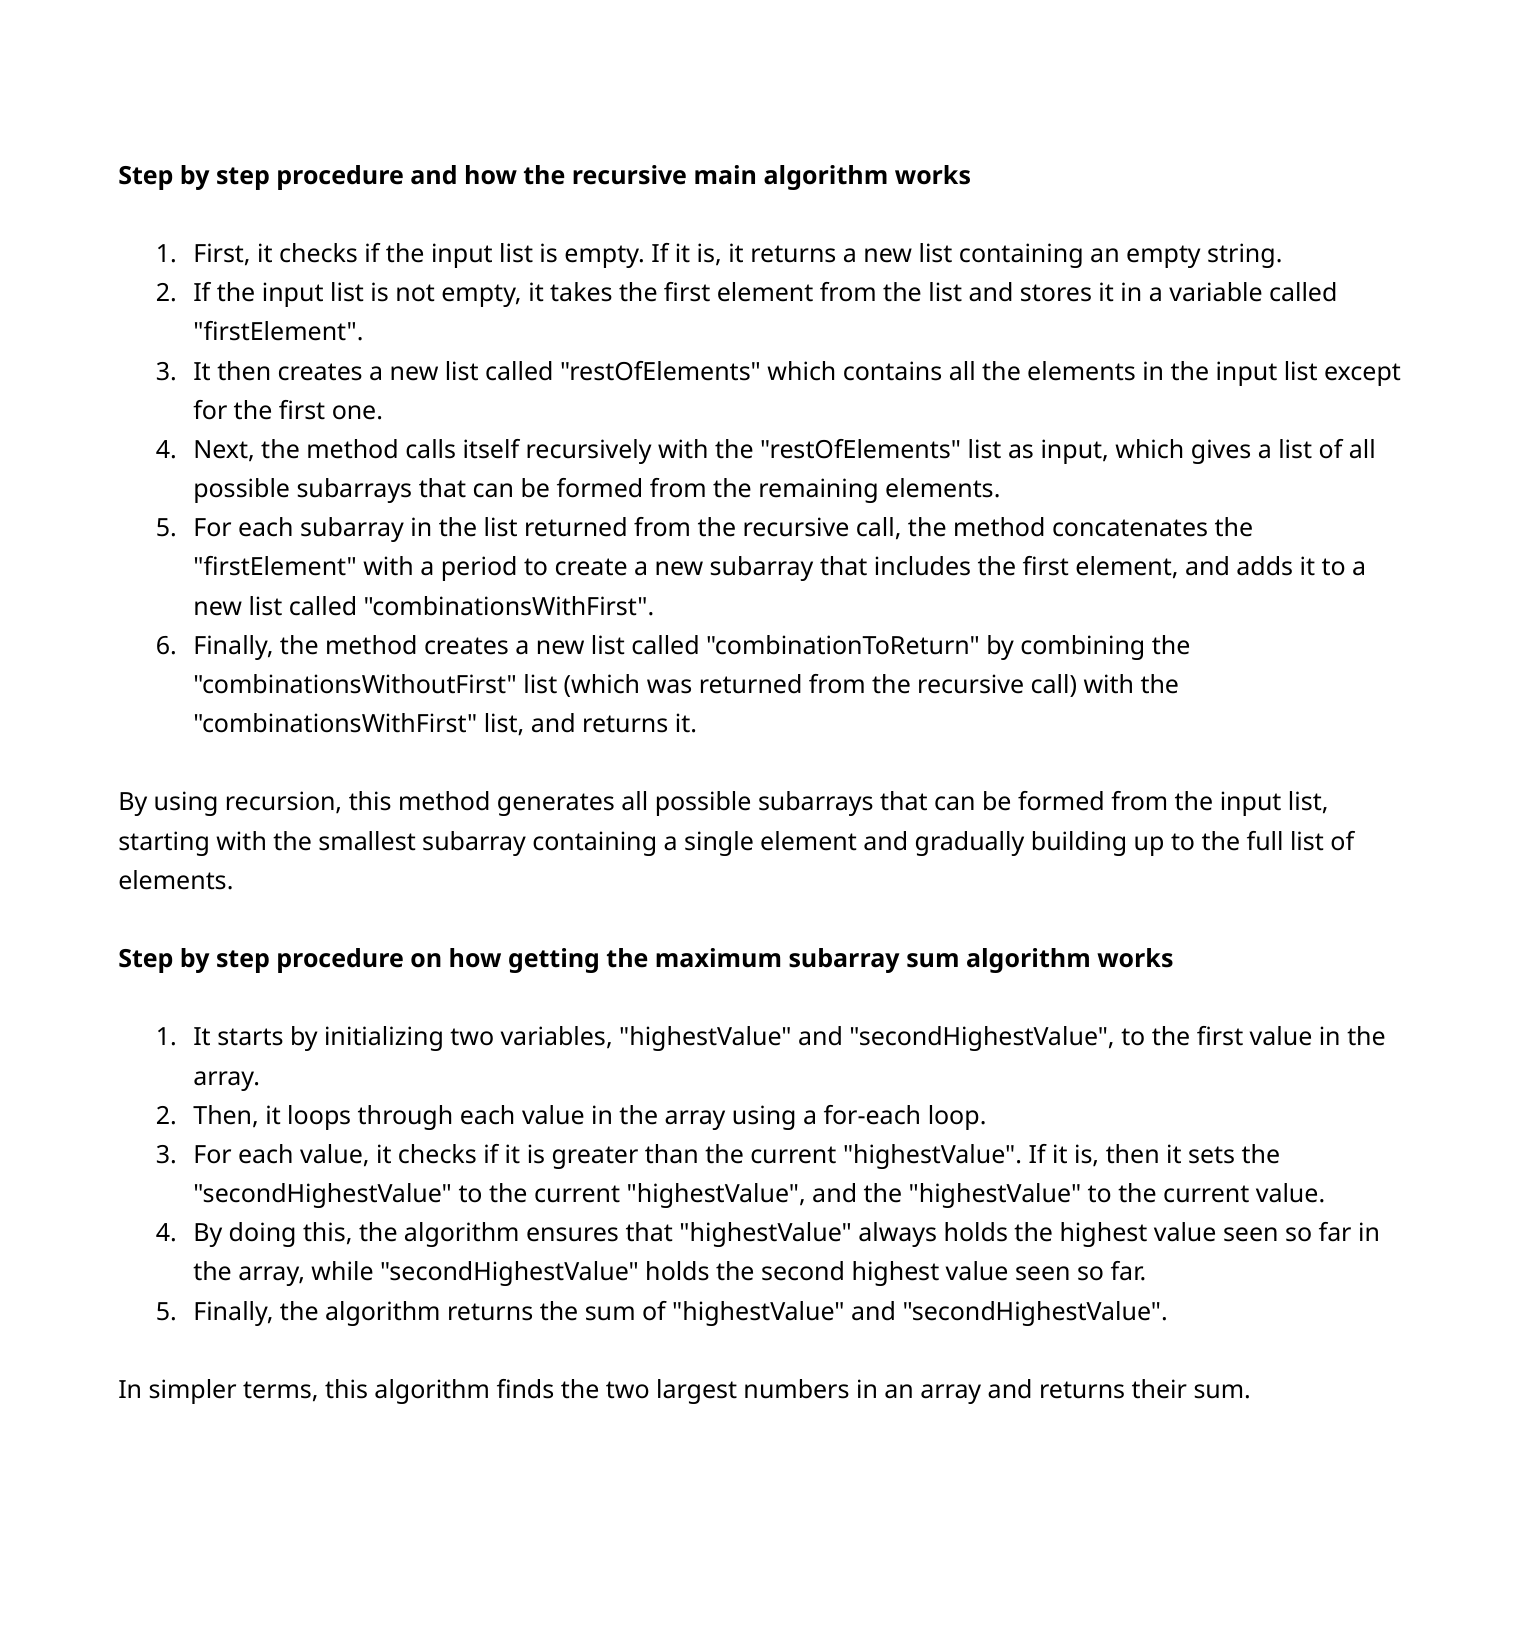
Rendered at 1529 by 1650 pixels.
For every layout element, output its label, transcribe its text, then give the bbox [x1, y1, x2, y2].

list Finally, the method creates a new list called "combinationToReturn" by combining the "combinationsWithoutFirst" list (which was returned from the recursive call) with the "combinationsWithFirst" list, and returns it. [156, 627, 1411, 740]
list For each subarray in the list returned from the recursive call, the method concatenates the "firstElement" with a period to create a new subarray that includes the first element, and adds it to a new list called "combinationsWithFirst". [156, 510, 1411, 622]
list Next, the method calls itself recursively with the "restOfElements" list as input, which gives a list of all possible subarrays that can be formed from the remaining elements. [156, 431, 1411, 505]
text Step by step procedure and how the recursive main algorithm works [118, 157, 1411, 191]
text By using recursion, this method generates all possible subarrays that can be formed from the input list, starting with the smallest subarray containing a single element and gradually building up to the full list of elements. [118, 784, 1411, 896]
list First, it checks if the input list is empty. If it is, it returns a new list containing an empty string. [156, 236, 1411, 270]
list Then, it loops through each value in the array using a for-each loop. [156, 1097, 1411, 1131]
list By doing this, the algorithm ensures that "highestValue" always holds the highest value seen so far in the array, while "secondHighestValue" holds the second highest value seen so far. [156, 1215, 1411, 1288]
list If the input list is not empty, it takes the first element from the list and stores it in a variable called "firstElement". [156, 275, 1411, 348]
text In simpler terms, this algorithm finds the two largest numbers in an array and returns their sum. [118, 1371, 1411, 1406]
list It starts by initializing two variables, "highestValue" and "secondHighestValue", to the first value in the array. [156, 1019, 1411, 1092]
list For each value, it checks if it is greater than the current "highestValue". If it is, then it sets the "secondHighestValue" to the current "highestValue", and the "highestValue" to the current value. [156, 1136, 1411, 1210]
list It then creates a new list called "restOfElements" which contains all the elements in the input list except for the first one. [156, 353, 1411, 426]
text Step by step procedure on how getting the maximum subarray sum algorithm works [118, 941, 1411, 975]
list Finally, the algorithm returns the sum of "highestValue" and "secondHighestValue". [156, 1293, 1411, 1327]
